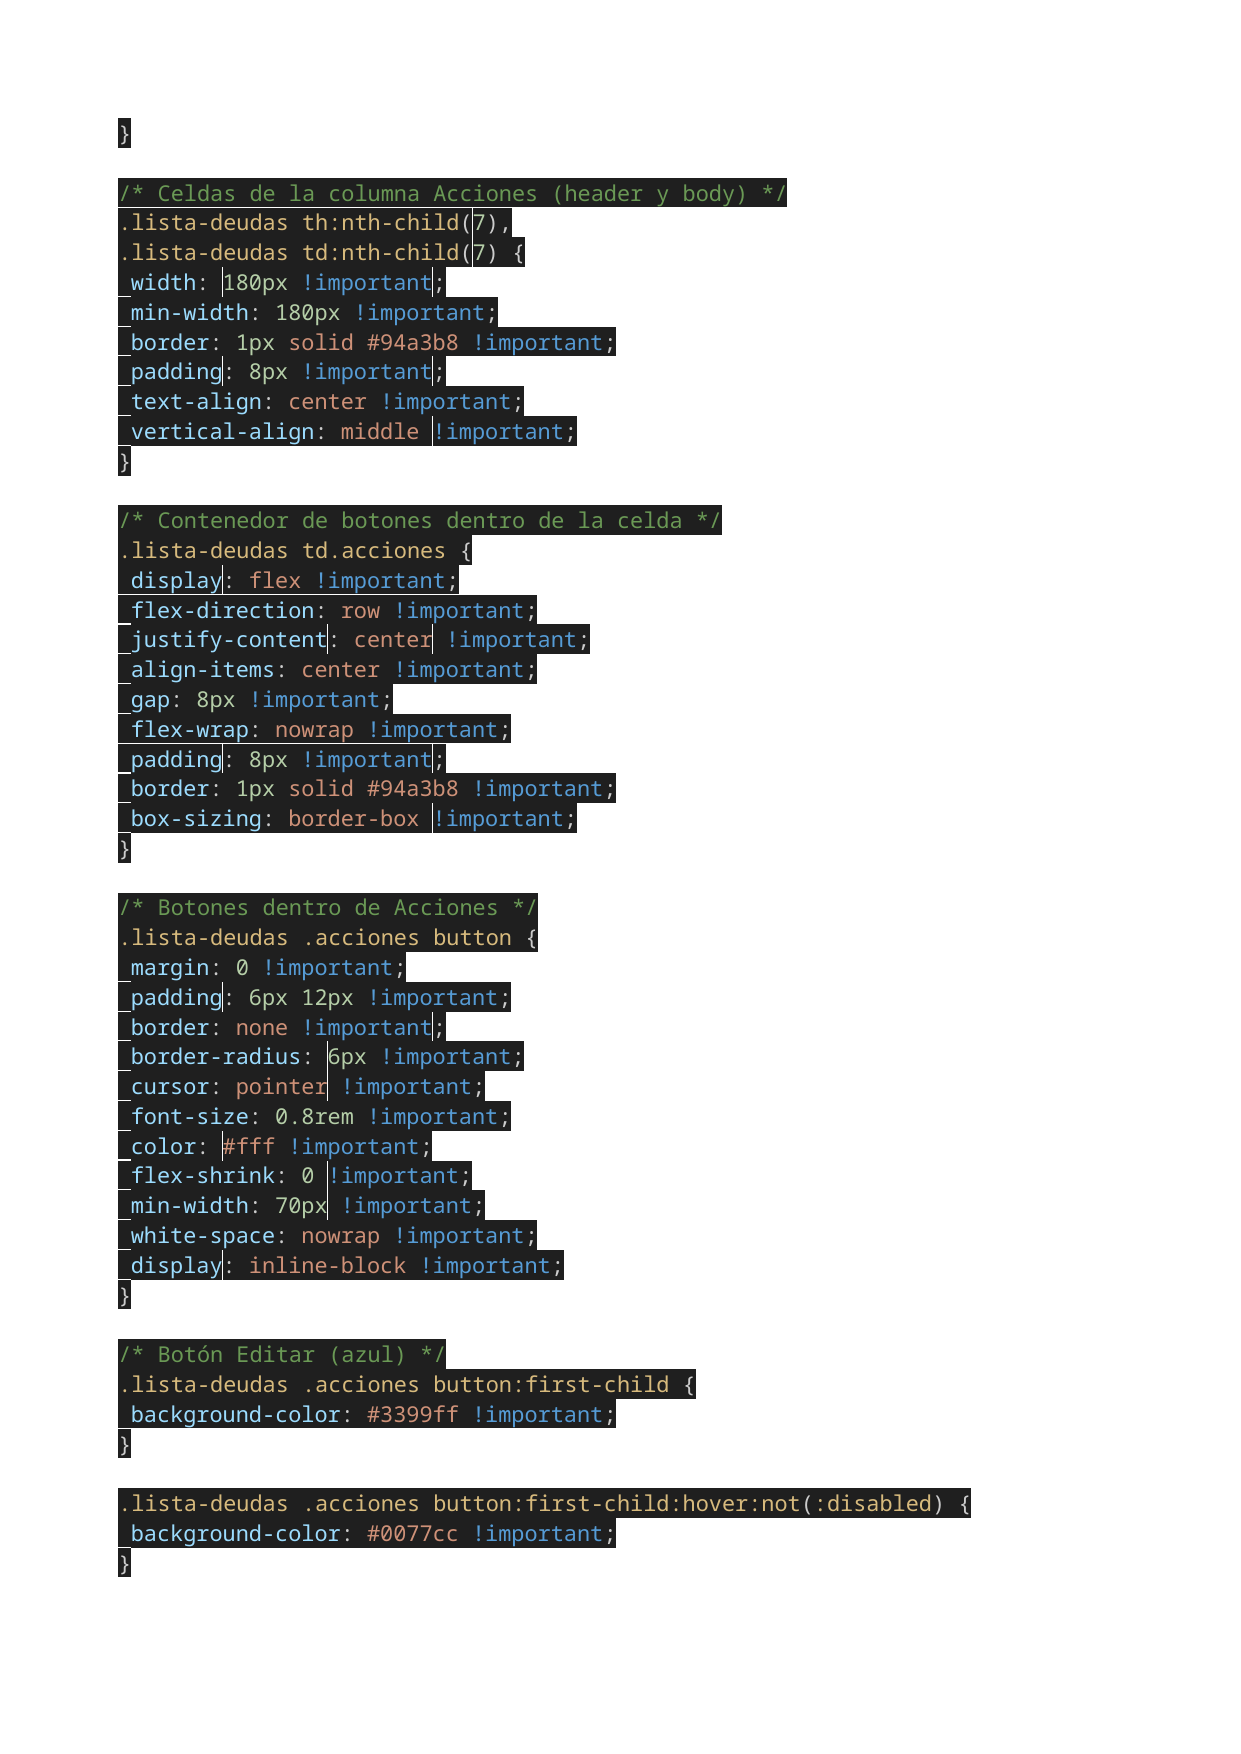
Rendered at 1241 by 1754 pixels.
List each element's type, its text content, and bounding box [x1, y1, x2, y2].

text background-color: #0077cc !important; [118, 1518, 1122, 1548]
text margin: 0 !important; [118, 952, 1122, 982]
text gap: 8px !important; [118, 684, 1122, 714]
text .lista-deudas .acciones button { [118, 922, 1122, 952]
text vertical-align: middle !important; [118, 416, 1122, 446]
text } [118, 833, 1122, 863]
text flex-wrap: nowrap !important; [118, 714, 1122, 743]
text box-sizing: border-box !important; [118, 803, 1122, 833]
text .lista-deudas td.acciones { [118, 535, 1122, 565]
text background-color: #3399ff !important; [118, 1399, 1122, 1428]
text display: inline-block !important; [118, 1250, 1122, 1280]
text } [118, 1428, 1122, 1458]
text min-width: 70px !important; [118, 1190, 1122, 1220]
text padding: 8px !important; [118, 743, 1122, 773]
text flex-direction: row !important; [118, 594, 1122, 624]
text .lista-deudas .acciones button:first-child:hover:not(:disabled) { [118, 1488, 1122, 1518]
text width: 180px !important; [118, 267, 1122, 297]
text display: flex !important; [118, 565, 1122, 594]
text border-radius: 6px !important; [118, 1041, 1122, 1071]
text } [118, 446, 1122, 476]
text justify-content: center !important; [118, 624, 1122, 654]
text /* Botón Editar (azul) */ [118, 1339, 1122, 1369]
text flex-shrink: 0 !important; [118, 1161, 1122, 1190]
text /* Celdas de la columna Acciones (header y body) */ [118, 178, 1122, 207]
text } [118, 1280, 1122, 1309]
text padding: 6px 12px !important; [118, 982, 1122, 1012]
text .lista-deudas td:nth-child(7) { [118, 237, 1122, 267]
text align-items: center !important; [118, 654, 1122, 684]
text cursor: pointer !important; [118, 1071, 1122, 1101]
text min-width: 180px !important; [118, 297, 1122, 327]
text white-space: nowrap !important; [118, 1220, 1122, 1250]
text border: none !important; [118, 1012, 1122, 1041]
text padding: 8px !important; [118, 356, 1122, 386]
text border: 1px solid #94a3b8 !important; [118, 327, 1122, 356]
text } [118, 118, 1122, 148]
text /* Botones dentro de Acciones */ [118, 892, 1122, 922]
text border: 1px solid #94a3b8 !important; [118, 773, 1122, 803]
text font-size: 0.8rem !important; [118, 1101, 1122, 1131]
text .lista-deudas .acciones button:first-child { [118, 1369, 1122, 1399]
text /* Contenedor de botones dentro de la celda */ [118, 505, 1122, 535]
text .lista-deudas th:nth-child(7), [118, 207, 1122, 237]
text color: #fff !important; [118, 1131, 1122, 1161]
text text-align: center !important; [118, 386, 1122, 416]
text } [118, 1548, 1122, 1577]
